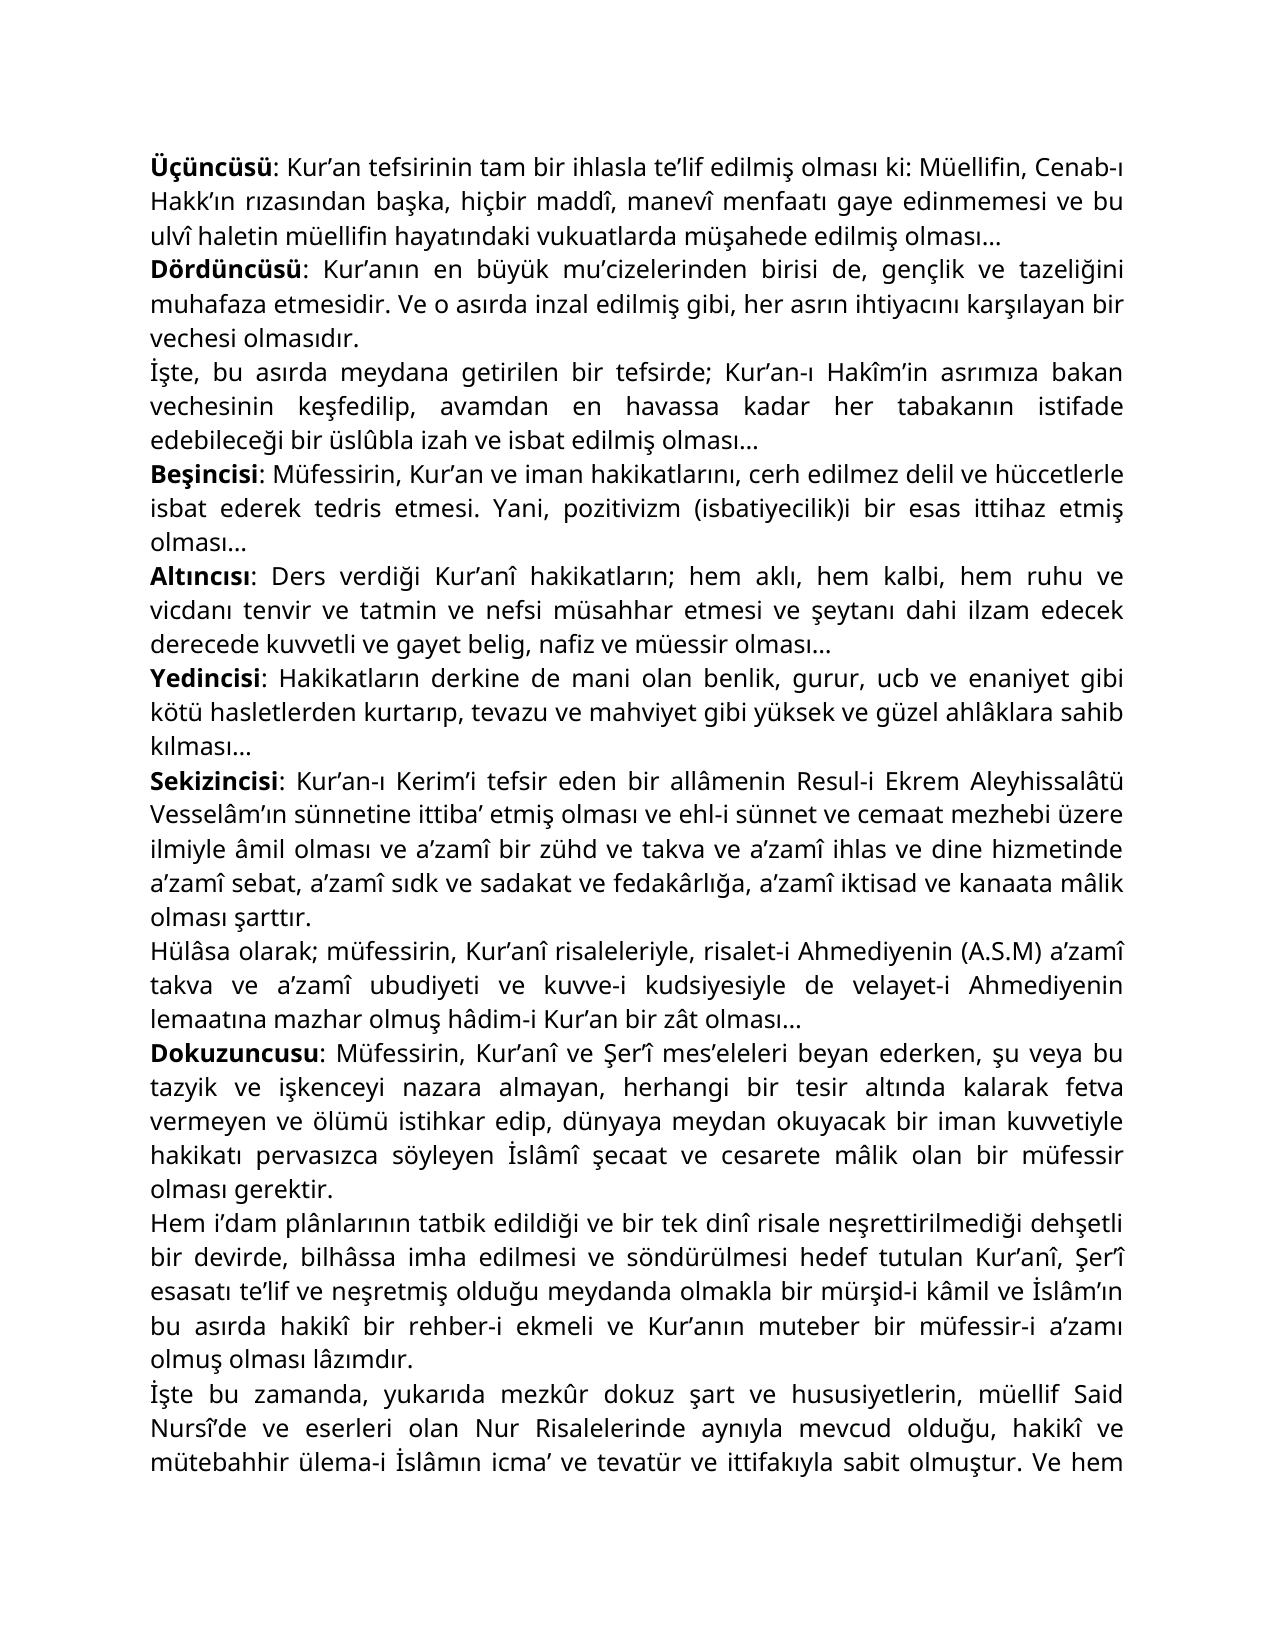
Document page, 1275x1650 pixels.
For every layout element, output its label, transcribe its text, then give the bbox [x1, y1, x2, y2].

text Dördüncüsü: Kur’anın en büyük mu’cizelerinden birisi de, gençlik ve tazeliğini muhafaza etmesidir. Ve o asırda inzal edilmiş gibi, her asrın ihtiyacını karşılayan bir vechesi olmasıdır. [150, 252, 1125, 354]
text Beşincisi: Müfessirin, Kur’an ve iman hakikatlarını, cerh edilmez delil ve hüccetlerle isbat ederek tedris etmesi. Yani, pozitivizm (isbatiyecilik)i bir esas ittihaz etmiş olması… [150, 457, 1125, 559]
text Üçüncüsü: Kur’an tefsirinin tam bir ihlasla te’lif edilmiş olması ki: Müellifin, Cenab-ı Hakk’ın rızasından başka, hiçbir maddî, manevî menfaatı gaye edinmemesi ve bu ulvî haletin müellifin hayatındaki vukuatlarda müşahede edilmiş olması… [150, 150, 1125, 252]
text Dokuzuncusu: Müfessirin, Kur’anî ve Şer’î mes’eleleri beyan ederken, şu veya bu tazyik ve işkenceyi nazara almayan, herhangi bir tesir altında kalarak fetva vermeyen ve ölümü istihkar edip, dünyaya meydan okuyacak bir iman kuvvetiyle hakikatı pervasızca söyleyen İslâmî şecaat ve cesarete mâlik olan bir müfessir olması gerektir. [150, 1036, 1125, 1206]
text Sekizincisi: Kur’an-ı Kerim’i tefsir eden bir allâmenin Resul-i Ekrem Aleyhissalâtü Vesselâm’ın sünnetine ittiba’ etmiş olması ve ehl-i sünnet ve cemaat mezhebi üzere ilmiyle âmil olması ve a’zamî bir zühd ve takva ve a’zamî ihlas ve dine hizmetinde a’zamî sebat, a’zamî sıdk ve sadakat ve fedakârlığa, a’zamî iktisad ve kanaata mâlik olması şarttır. [150, 763, 1125, 933]
text İşte, bu asırda meydana getirilen bir tefsirde; Kur’an-ı Hakîm’in asrımıza bakan vechesinin keşfedilip, avamdan en havassa kadar her tabakanın istifade edebileceği bir üslûbla izah ve isbat edilmiş olması… [150, 354, 1125, 457]
text İşte bu zamanda, yukarıda mezkûr dokuz şart ve hususiyetlerin, müellif Said Nursî’de ve eserleri olan Nur Risalelerinde aynıyla mevcud olduğu, hakikî ve mütebahhir ülema-i İslâmın icma’ ve tevatür ve ittifakıyla sabit olmuştur. Ve hem [150, 1376, 1125, 1478]
text Altıncısı: Ders verdiği Kur’anî hakikatların; hem aklı, hem kalbi, hem ruhu ve vicdanı tenvir ve tatmin ve nefsi müsahhar etmesi ve şeytanı dahi ilzam edecek derecede kuvvetli ve gayet belig, nafiz ve müessir olması… [150, 559, 1125, 661]
text Hem i’dam plânlarının tatbik edildiği ve bir tek dinî risale neşrettirilmediği dehşetli bir devirde, bilhâssa imha edilmesi ve söndürülmesi hedef tutulan Kur’anî, Şer’î esasatı te’lif ve neşretmiş olduğu meydanda olmakla bir mürşid-i kâmil ve İslâm’ın bu asırda hakikî bir rehber-i ekmeli ve Kur’anın muteber bir müfessir-i a’zamı olmuş olması lâzımdır. [150, 1206, 1125, 1376]
text Hülâsa olarak; müfessirin, Kur’anî risaleleriyle, risalet-i Ahmediyenin (A.S.M) a’zamî takva ve a’zamî ubudiyeti ve kuvve-i kudsiyesiyle de velayet-i Ahmediyenin lemaatına mazhar olmuş hâdim-i Kur’an bir zât olması… [150, 933, 1125, 1036]
text Yedincisi: Hakikatların derkine de mani olan benlik, gurur, ucb ve enaniyet gibi kötü hasletlerden kurtarıp, tevazu ve mahviyet gibi yüksek ve güzel ahlâklara sahib kılması… [150, 661, 1125, 763]
